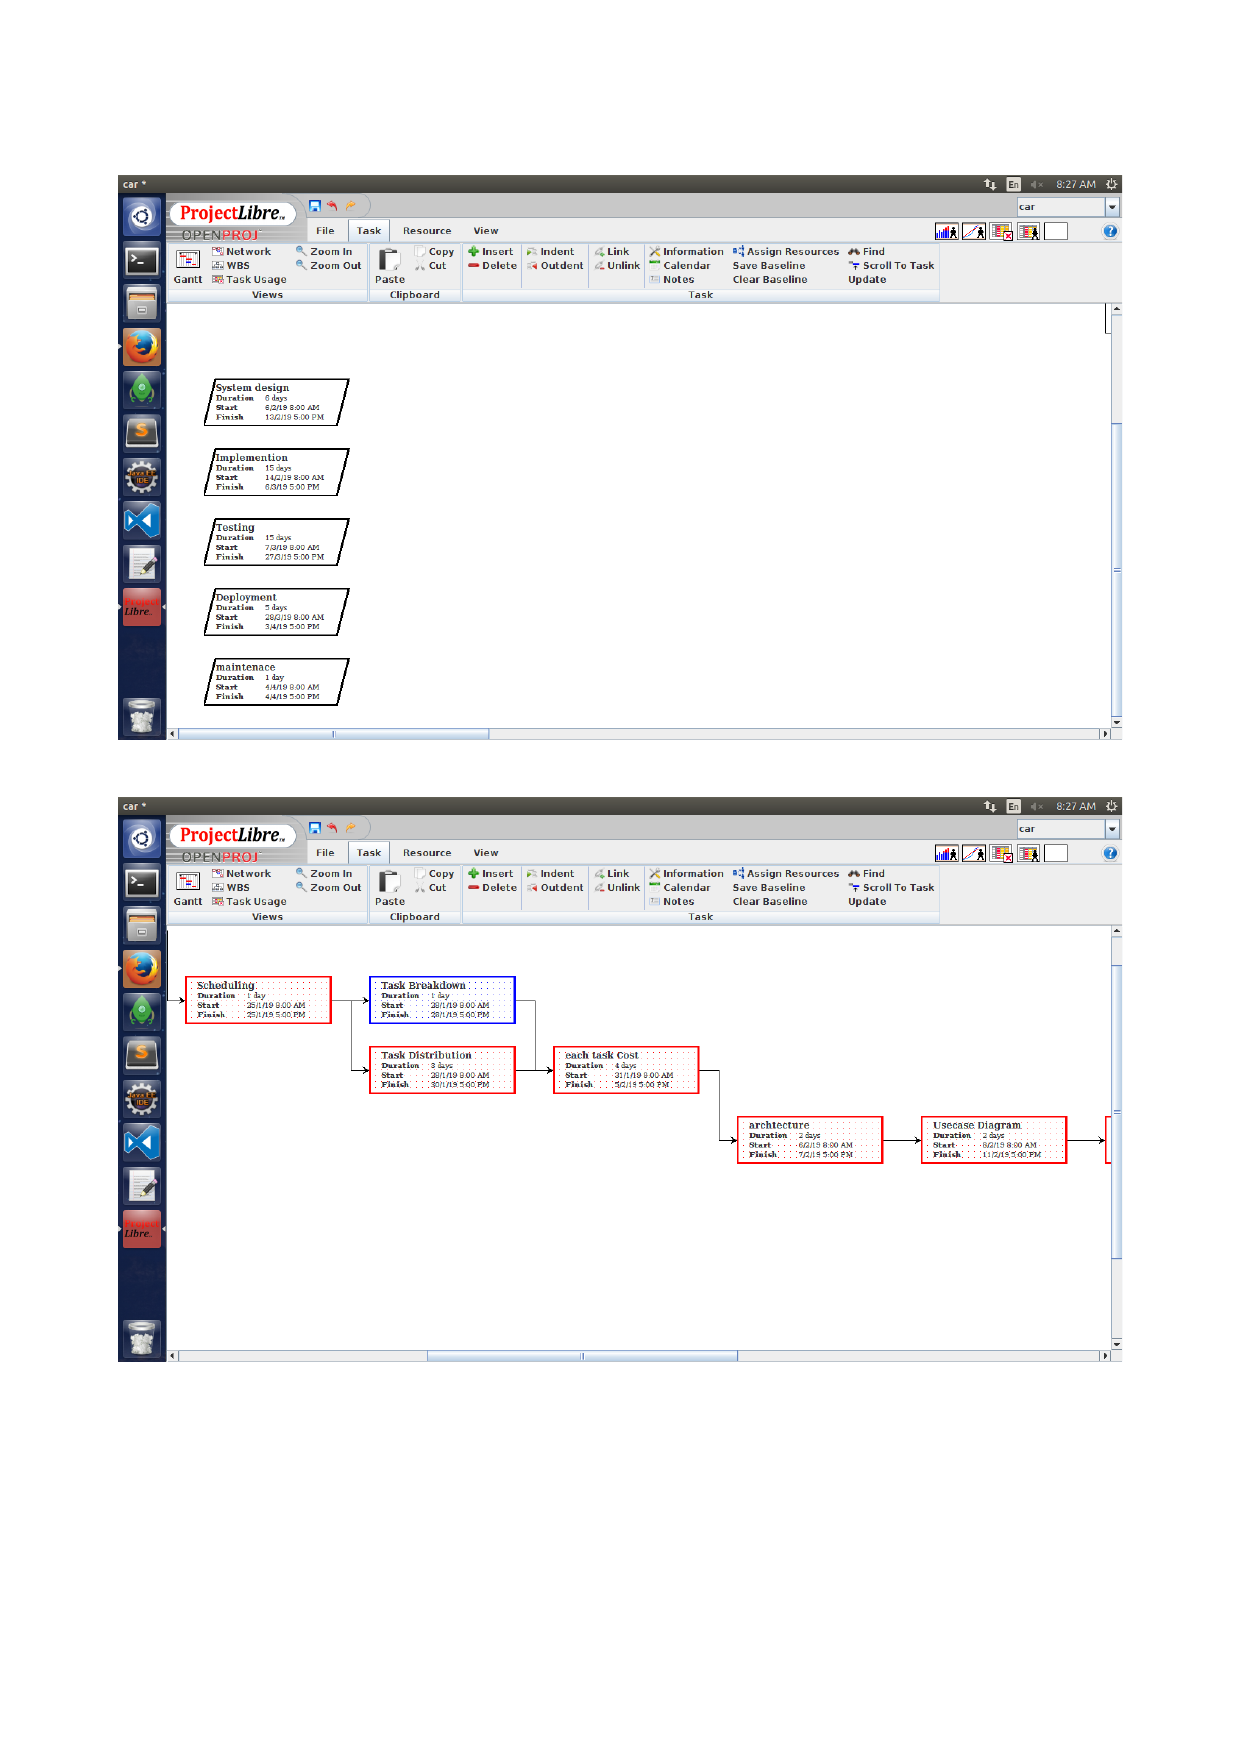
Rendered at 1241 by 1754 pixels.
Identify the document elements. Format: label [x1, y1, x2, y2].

picture [118, 797, 1123, 1362]
picture [118, 175, 1123, 740]
